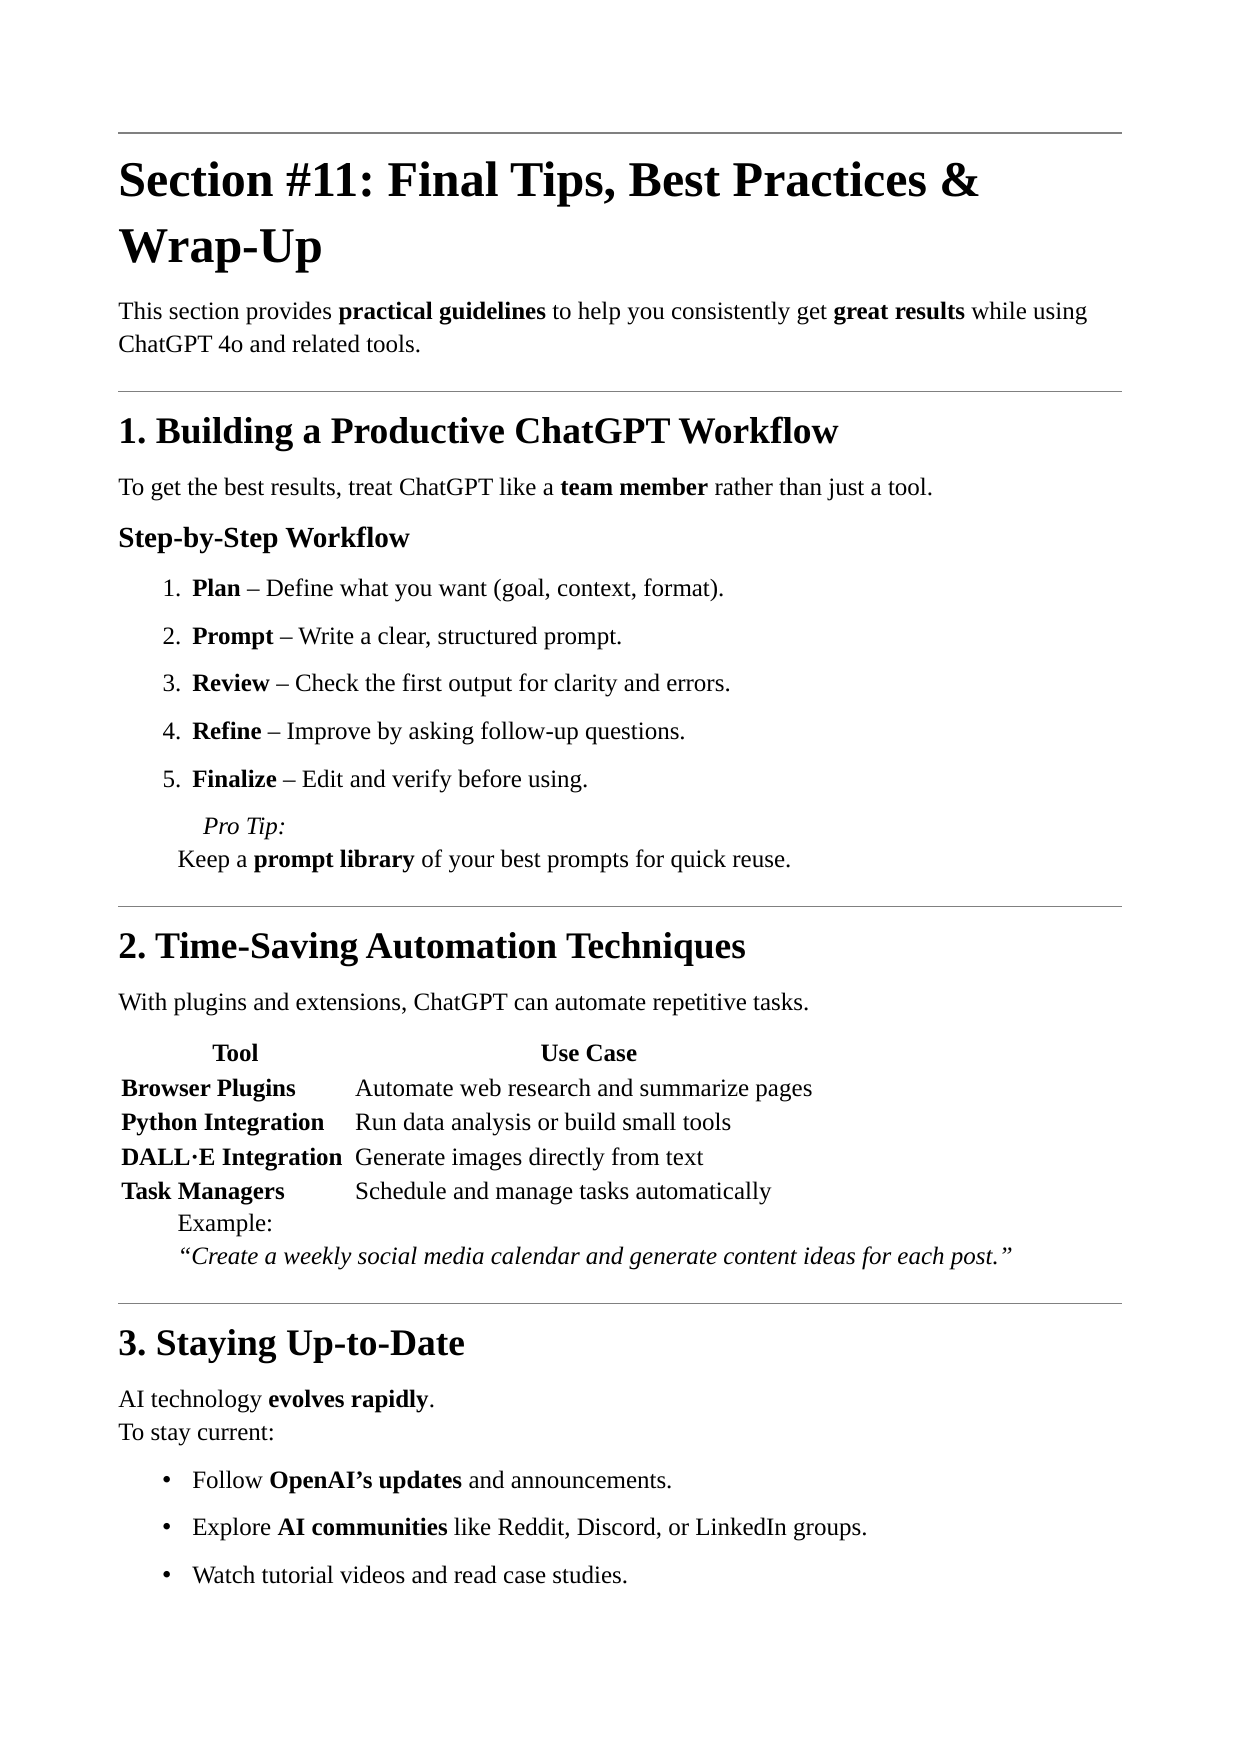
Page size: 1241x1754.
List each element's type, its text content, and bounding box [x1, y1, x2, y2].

table_cell Python Integration [118, 1104, 352, 1139]
list Watch tutorial videos and read case studies. [162, 1560, 1122, 1589]
text Example: “Create a weekly social media calendar and generate content ideas for each post.” [177, 1208, 1063, 1270]
table_cell Automate web research and summarize pages [352, 1070, 825, 1104]
list Plan – Define what you want (goal, context, format). [162, 573, 1122, 602]
subtitle 3. Staying Up-to-Date [118, 1320, 1122, 1363]
list Review – Check the first output for clarity and errors. [162, 668, 1122, 697]
list Explore AI communities like Reddit, Discord, or LinkedIn groups. [162, 1512, 1122, 1541]
table_cell DALL·E Integration [118, 1139, 352, 1173]
text With plugins and extensions, ChatGPT can automate repetitive tasks. [118, 987, 1122, 1016]
subtitle 1. Building a Productive ChatGPT Workflow [118, 408, 1122, 451]
list Refine – Improve by asking follow-up questions. [162, 716, 1122, 745]
text 💡 Pro Tip: Keep a prompt library of your best prompts for quick reuse. [177, 811, 1063, 873]
text To get the best results, treat ChatGPT like a team member rather than just a tool. [118, 472, 1122, 501]
text This section provides practical guidelines to help you consistently get great results while using ChatGPT 4o and related tools. [118, 296, 1122, 358]
table_cell Browser Plugins [118, 1070, 352, 1104]
table_cell Task Managers [118, 1174, 352, 1208]
list Follow OpenAI’s updates and announcements. [162, 1465, 1122, 1494]
table_cell Generate images directly from text [352, 1139, 825, 1173]
table_header Tool [118, 1035, 352, 1070]
table_cell Schedule and manage tasks automatically [352, 1174, 825, 1208]
subtitle 2. Time-Saving Automation Techniques [118, 923, 1122, 966]
text AI technology evolves rapidly. To stay current: [118, 1384, 1122, 1446]
list Prompt – Write a clear, structured prompt. [162, 621, 1122, 649]
subtitle Section #11: Final Tips, Best Practices & Wrap-Up [118, 149, 1122, 273]
list Finalize – Edit and verify before using. [162, 764, 1122, 792]
table_header Use Case [352, 1035, 825, 1070]
subtitle Step-by-Step Workflow [118, 520, 1122, 554]
table_cell Run data analysis or build small tools [352, 1104, 825, 1139]
